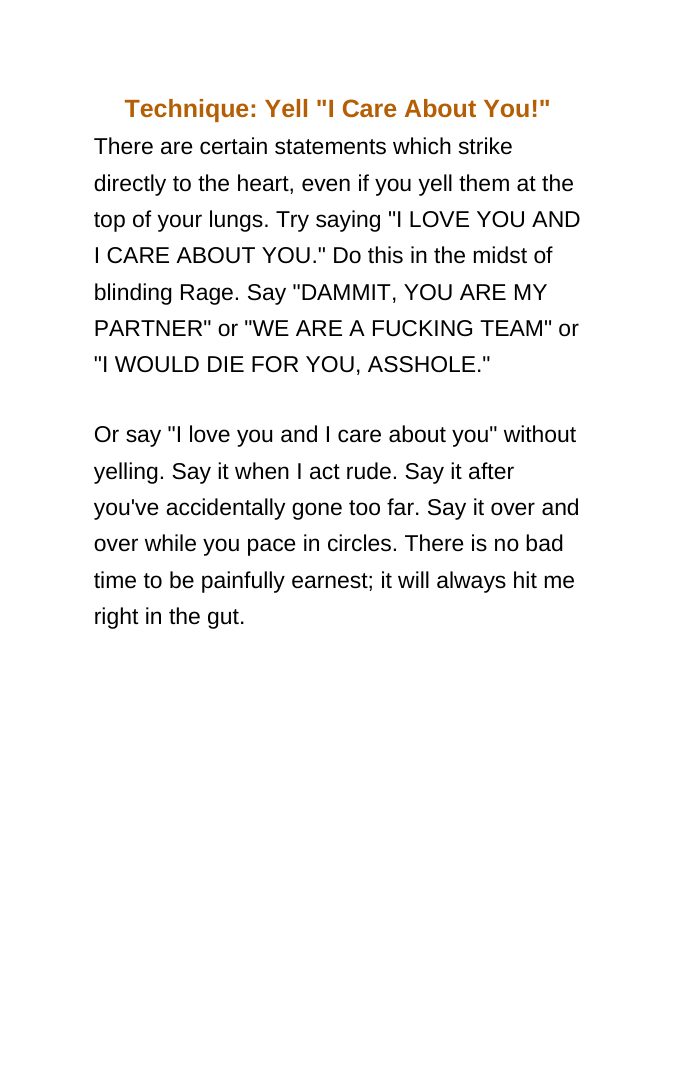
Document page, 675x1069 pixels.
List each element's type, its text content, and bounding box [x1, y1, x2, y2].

text Or say "I love you and I care about you" without yelling. Say it when I act rude. Say it after you've accidentally gone too far. Say it over and over while you pace in circles. There is no bad time to be painfully earnest; it will always hit me right in the gut. [94, 421, 581, 629]
text There are certain statements which strike directly to the heart, even if you yell them at the top of your lungs. Try saying "I LOVE YOU AND I CARE ABOUT YOU." Do this in the midst of blinding Rage. Say "DAMMIT, YOU ARE MY PARTNER" or "WE ARE A FUCKING TEAM" or "I WOULD DIE FOR YOU, ASSHOLE." [94, 133, 581, 378]
subtitle Technique: Yell "I Care About You!" [94, 94, 581, 122]
